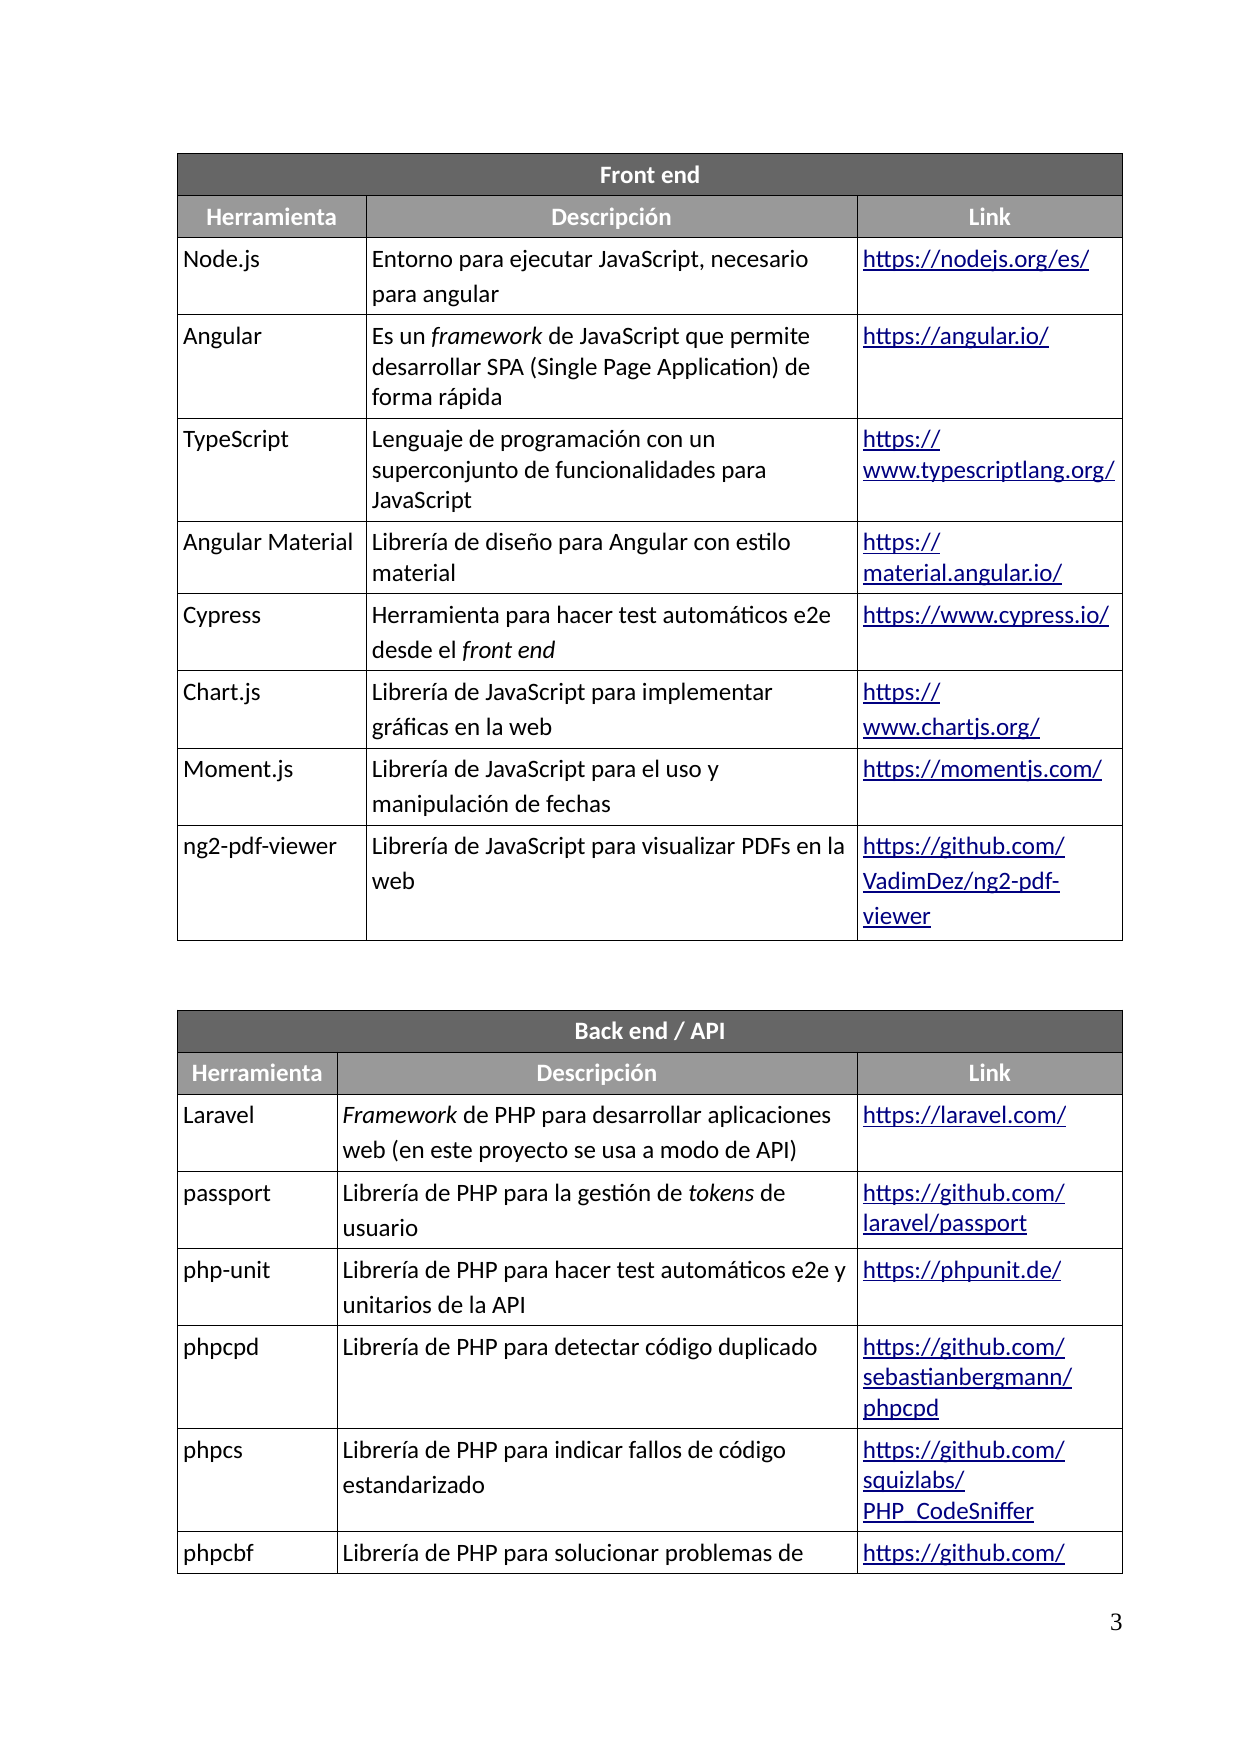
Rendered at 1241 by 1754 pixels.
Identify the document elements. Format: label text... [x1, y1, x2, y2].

table_cell Librería de PHP para indicar fallos de código estandarizado [338, 1429, 857, 1531]
table_cell php-unit [178, 1249, 337, 1325]
table_cell Descripción [367, 196, 857, 237]
table_cell Lenguaje de programación con un superconjunto de funcionalidades para JavaScript [367, 419, 857, 521]
table_cell Entorno para ejecutar JavaScript, necesario para angular [367, 238, 857, 314]
table_cell Node.js [178, 238, 366, 314]
table_cell https://nodejs.org/es/ [858, 238, 1122, 314]
table_cell Descripción [338, 1053, 857, 1094]
table_cell TypeScript [178, 419, 366, 521]
table_cell Angular [178, 315, 366, 417]
table_cell phpcpd [178, 1326, 337, 1428]
table_cell Herramienta [178, 196, 366, 237]
table_cell Librería de JavaScript para visualizar PDFs en la web [367, 826, 857, 939]
table_cell https://material.angular.io/ [858, 522, 1122, 593]
table_cell Librería de JavaScript para implementar gráficas en la web [367, 671, 857, 747]
table_cell https://github.com/ [858, 1532, 1122, 1573]
table_cell Librería de PHP para hacer test automáticos e2e y unitarios de la API [338, 1249, 857, 1325]
table_cell phpcbf [178, 1532, 337, 1573]
table_cell https://github.com/sebastianbergmann/phpcpd [858, 1326, 1122, 1428]
table_cell ng2-pdf-viewer [178, 826, 366, 939]
table_cell Framework de PHP para desarrollar aplicaciones web (en este proyecto se usa a modo de API) [338, 1095, 857, 1171]
table_cell https://github.com/VadimDez/ng2-pdf-viewer [858, 826, 1122, 939]
table_cell phpcs [178, 1429, 337, 1531]
table_cell Librería de PHP para la gestión de tokens de usuario [338, 1172, 857, 1248]
table_cell https://phpunit.de/ [858, 1249, 1122, 1325]
table_cell Moment.js [178, 749, 366, 824]
table_cell Librería de PHP para detectar código duplicado [338, 1326, 857, 1428]
table_cell Link [858, 1053, 1122, 1094]
table_cell Cypress [178, 594, 366, 670]
table_cell https://github.com/laravel/passport [858, 1172, 1122, 1248]
table_cell https://angular.io/ [858, 315, 1122, 417]
table_cell Herramienta [178, 1053, 337, 1094]
table_cell Chart.js [178, 671, 366, 747]
table_cell https://github.com/squizlabs/PHP_CodeSniffer [858, 1429, 1122, 1531]
table_header Front end [178, 154, 1122, 195]
table_cell Link [858, 196, 1122, 237]
table_cell Laravel [178, 1095, 337, 1171]
table_cell https://www.typescriptlang.org/ [858, 419, 1122, 521]
table_cell passport [178, 1172, 337, 1248]
table_cell Librería de JavaScript para el uso y manipulación de fechas [367, 749, 857, 824]
table_cell https://www.chartjs.org/ [858, 671, 1122, 747]
table_cell Herramienta para hacer test automáticos e2e desde el front end [367, 594, 857, 670]
table_cell Librería de PHP para solucionar problemas de [338, 1532, 857, 1573]
table_cell Angular Material [178, 522, 366, 593]
table_cell https://www.cypress.io/ [858, 594, 1122, 670]
table_cell https://momentjs.com/ [858, 749, 1122, 824]
table_header Back end / API [178, 1011, 1122, 1052]
table_cell https://laravel.com/ [858, 1095, 1122, 1171]
table_cell Es un framework de JavaScript que permite desarrollar SPA (Single Page Application) de forma rápida [367, 315, 857, 417]
table_cell Librería de diseño para Angular con estilo material [367, 522, 857, 593]
